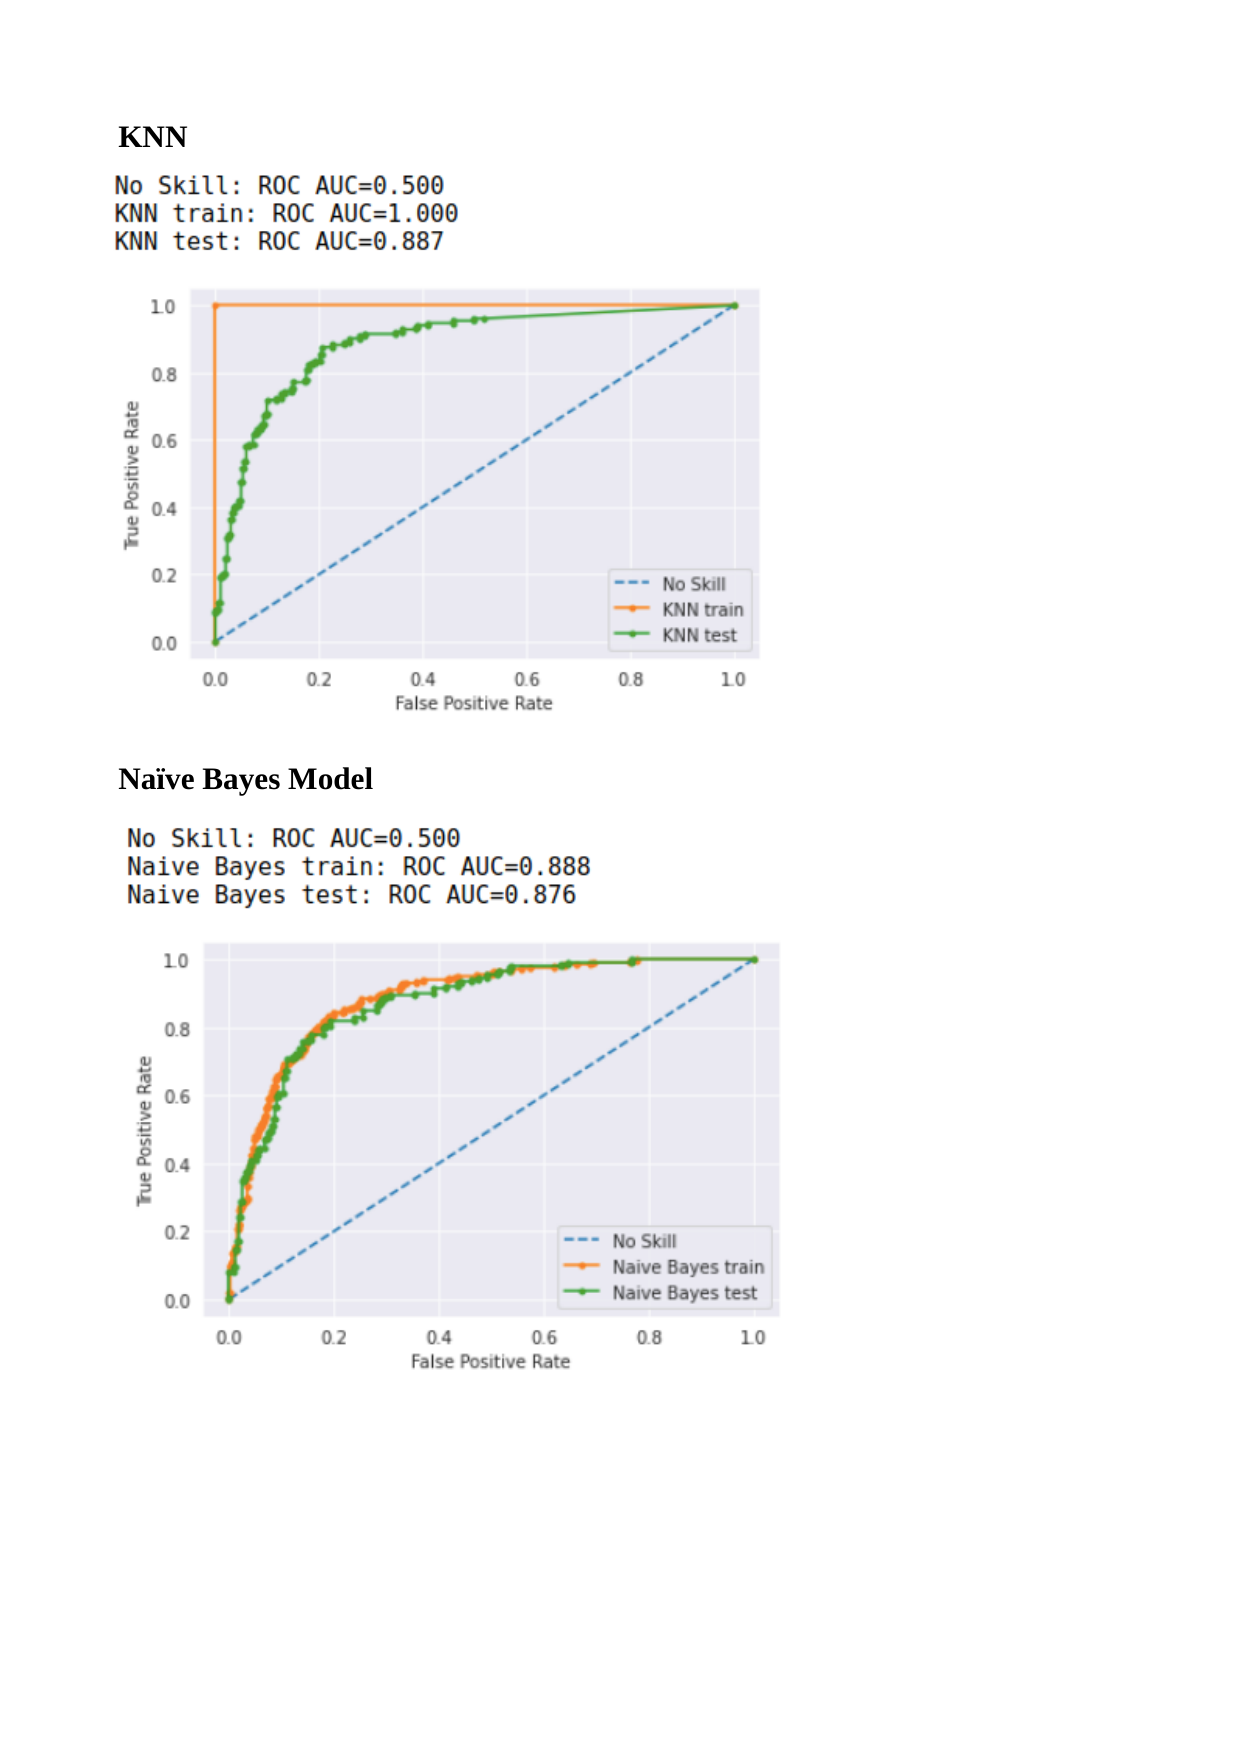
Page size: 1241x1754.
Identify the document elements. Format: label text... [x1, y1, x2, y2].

text KNN [118, 118, 1122, 154]
picture [99, 165, 832, 756]
picture [116, 816, 806, 1404]
text Naïve Bayes Model [118, 174, 1122, 797]
